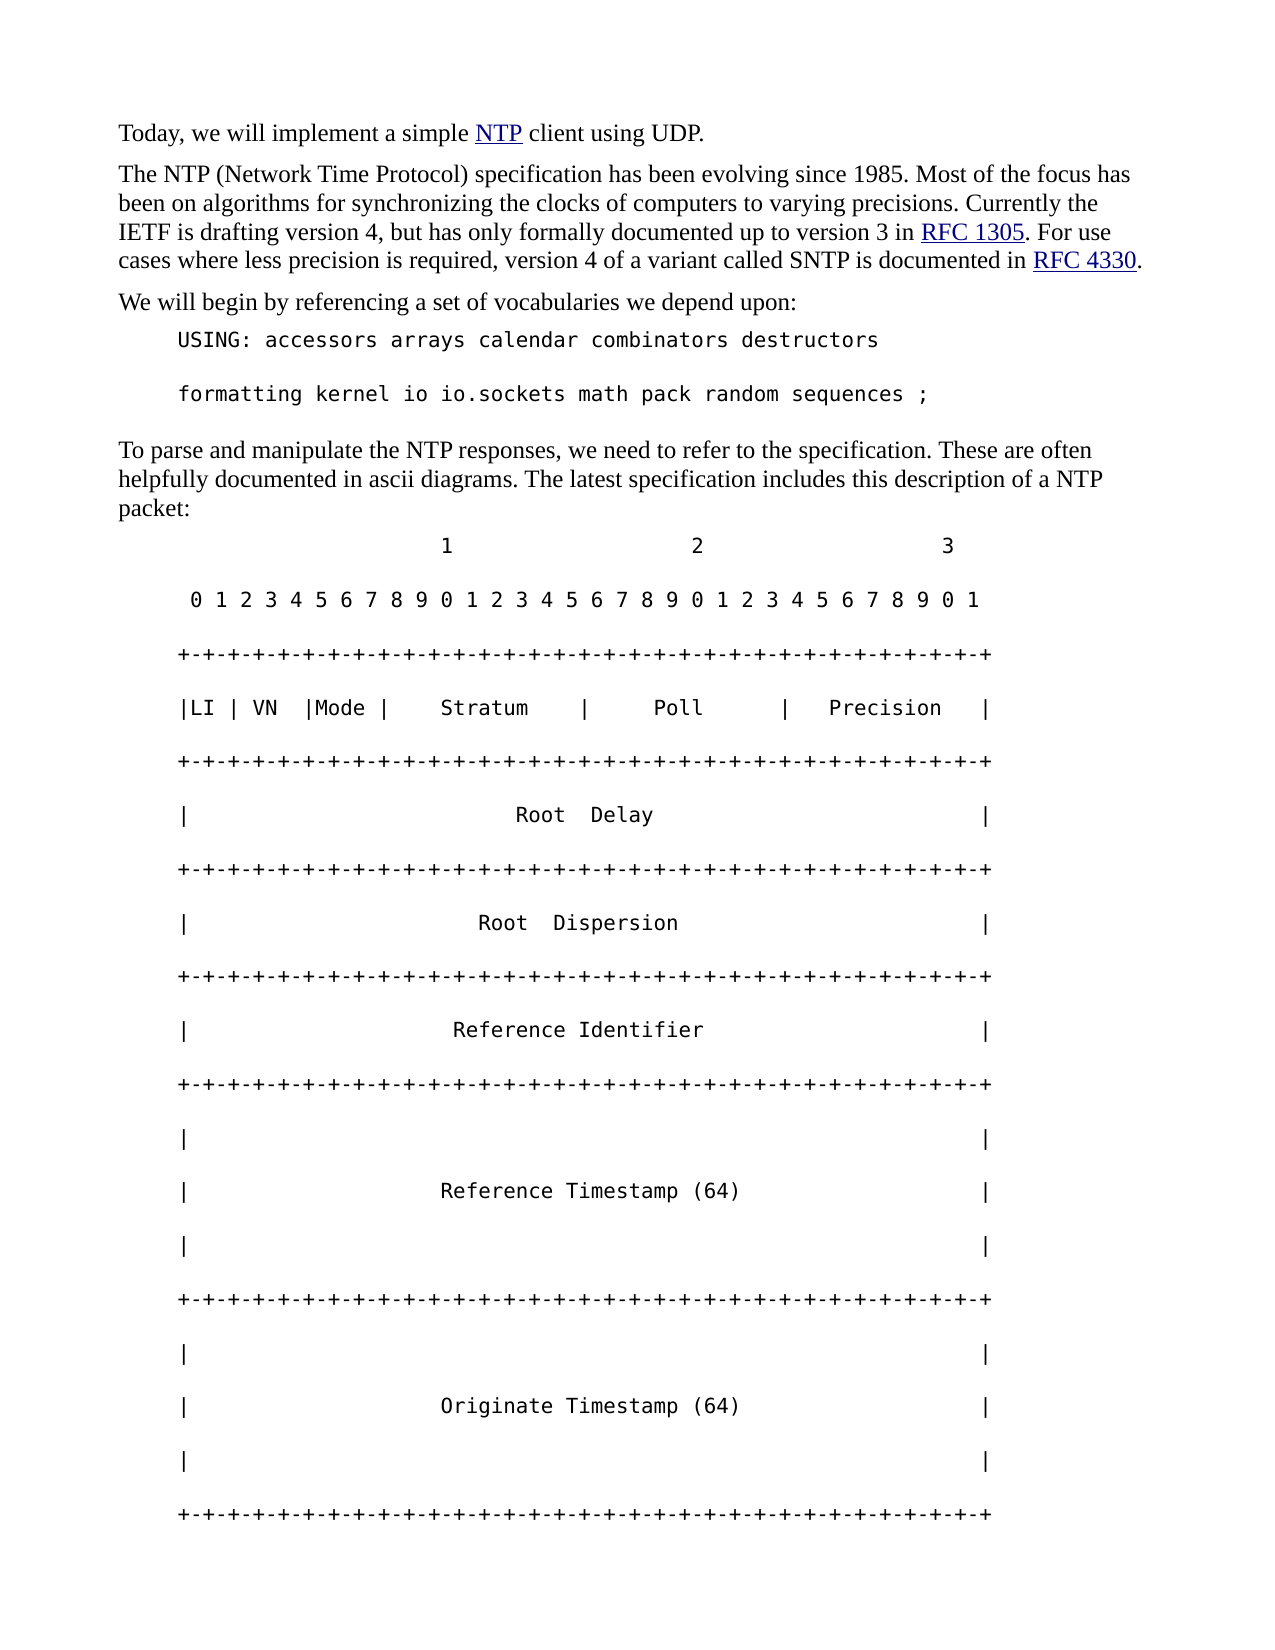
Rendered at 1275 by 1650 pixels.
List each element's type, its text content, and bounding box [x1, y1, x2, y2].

text | | [177, 1341, 1098, 1365]
text USING: accessors arrays calendar combinators destructors [177, 328, 1098, 352]
text | | [177, 1126, 1098, 1150]
text +-+-+-+-+-+-+-+-+-+-+-+-+-+-+-+-+-+-+-+-+-+-+-+-+-+-+-+-+-+-+-+-+ [177, 749, 1098, 774]
text 1 2 3 [177, 534, 1098, 559]
text | | [177, 1448, 1098, 1472]
text formatting kernel io io.sockets math pack random sequences ; [177, 382, 1098, 406]
text +-+-+-+-+-+-+-+-+-+-+-+-+-+-+-+-+-+-+-+-+-+-+-+-+-+-+-+-+-+-+-+-+ [177, 1072, 1098, 1096]
text +-+-+-+-+-+-+-+-+-+-+-+-+-+-+-+-+-+-+-+-+-+-+-+-+-+-+-+-+-+-+-+-+ [177, 1502, 1098, 1526]
text +-+-+-+-+-+-+-+-+-+-+-+-+-+-+-+-+-+-+-+-+-+-+-+-+-+-+-+-+-+-+-+-+ [177, 642, 1098, 666]
text Today, we will implement a simple NTP client using UDP. [118, 118, 1157, 147]
text | Root Dispersion | [177, 911, 1098, 935]
text | | [177, 1233, 1098, 1257]
text +-+-+-+-+-+-+-+-+-+-+-+-+-+-+-+-+-+-+-+-+-+-+-+-+-+-+-+-+-+-+-+-+ [177, 857, 1098, 881]
text | Originate Timestamp (64) | [177, 1394, 1098, 1419]
text +-+-+-+-+-+-+-+-+-+-+-+-+-+-+-+-+-+-+-+-+-+-+-+-+-+-+-+-+-+-+-+-+ [177, 964, 1098, 989]
text 0 1 2 3 4 5 6 7 8 9 0 1 2 3 4 5 6 7 8 9 0 1 2 3 4 5 6 7 8 9 0 1 [177, 588, 1098, 612]
text | Root Delay | [177, 803, 1098, 827]
text To parse and manipulate the NTP responses, we need to refer to the specification. These are often helpfully documented in ascii diagrams. The latest specification includes this description of a NTP packet: [118, 436, 1157, 522]
text | Reference Identifier | [177, 1018, 1098, 1042]
text +-+-+-+-+-+-+-+-+-+-+-+-+-+-+-+-+-+-+-+-+-+-+-+-+-+-+-+-+-+-+-+-+ [177, 1287, 1098, 1311]
text We will begin by referencing a set of vocabularies we depend upon: [118, 287, 1157, 316]
text The NTP (Network Time Protocol) specification has been evolving since 1985. Most of the focus has been on algorithms for synchronizing the clocks of computers to varying precisions. Currently the IETF is drafting version 4, but has only formally documented up to version 3 in RFC 1305. For use cases where less precision is required, version 4 of a variant called SNTP is documented in RFC 4330. [118, 159, 1157, 274]
text | Reference Timestamp (64) | [177, 1179, 1098, 1204]
text |LI | VN |Mode | Stratum | Poll | Precision | [177, 696, 1098, 720]
